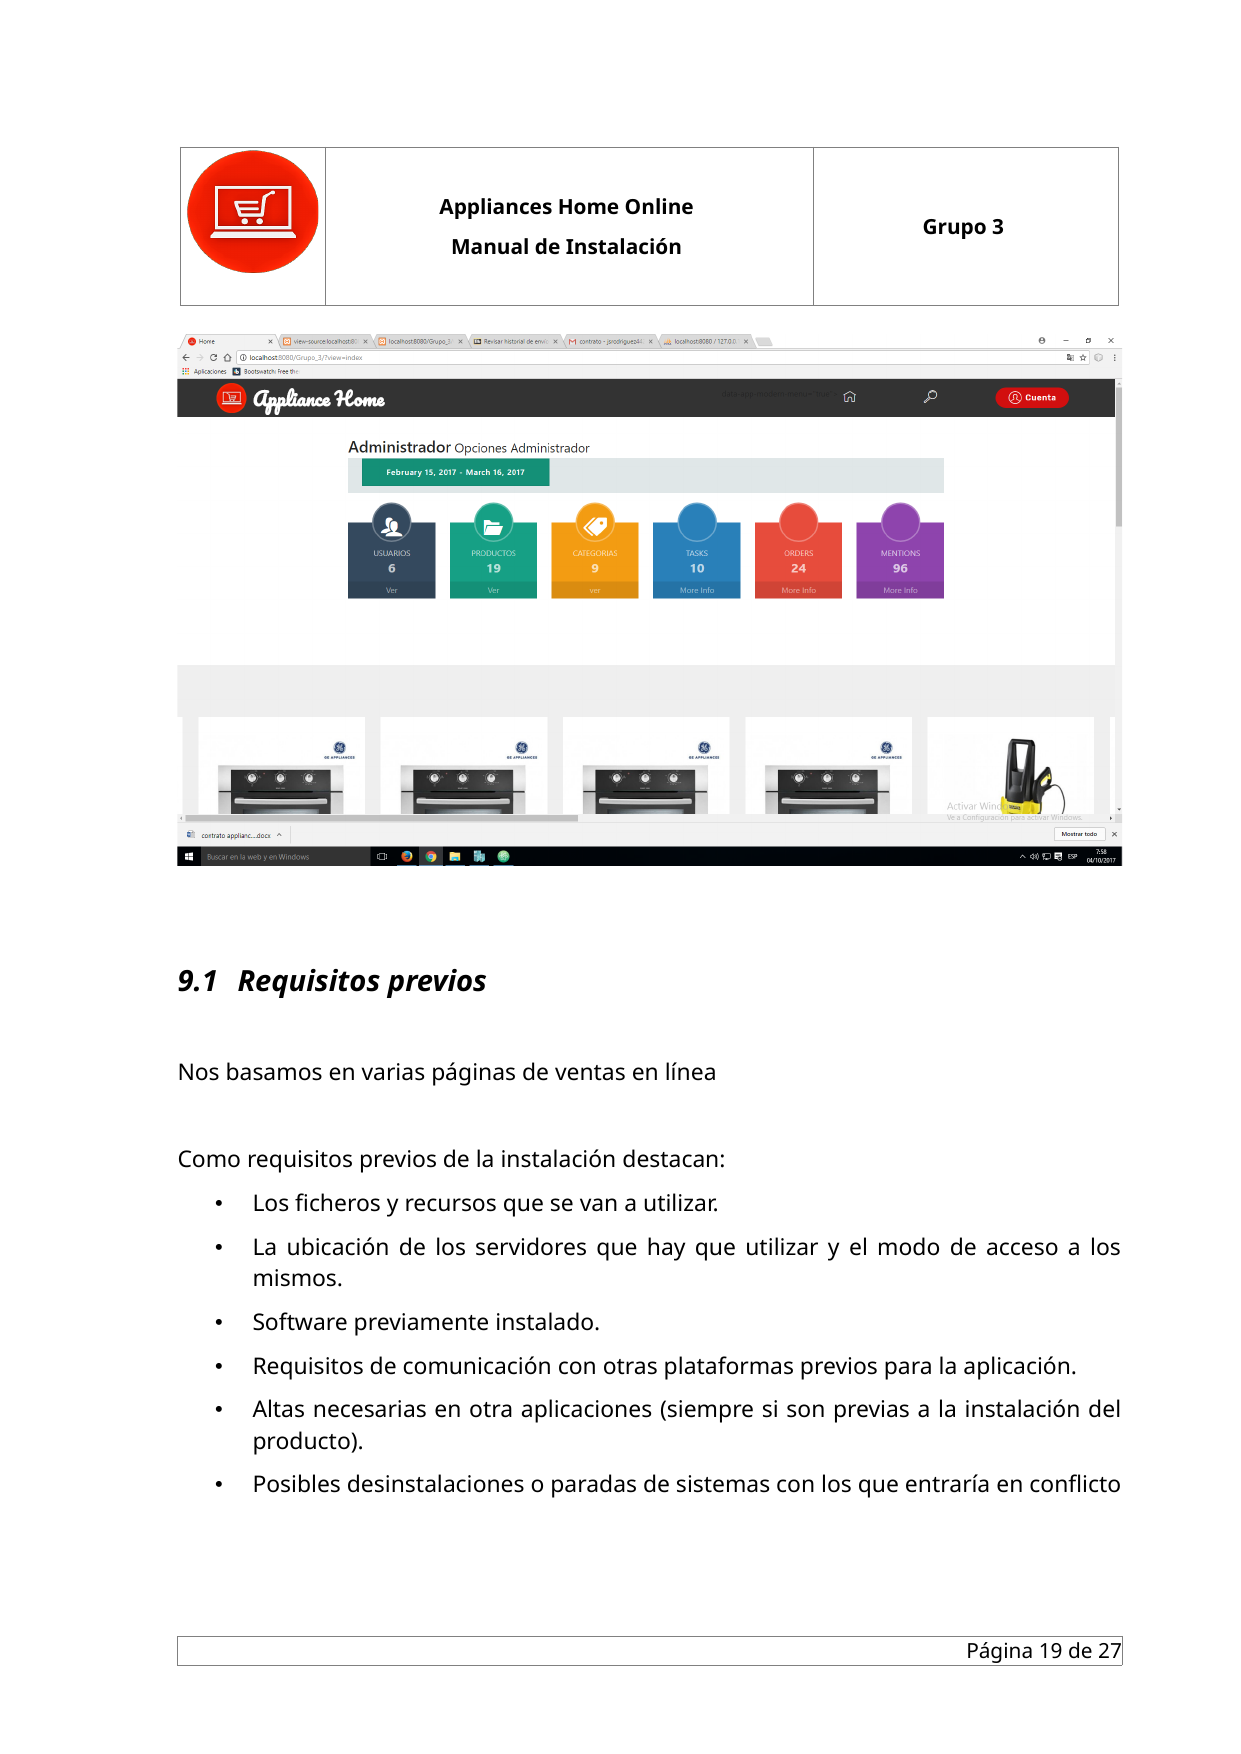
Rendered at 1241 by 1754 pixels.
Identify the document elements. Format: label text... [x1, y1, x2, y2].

list La ubicación de los servidores que hay que utilizar y el modo de acceso a los mismos. [215, 1231, 1122, 1293]
list Requisitos de comunicación con otras plataformas previos para la aplicación. [215, 1350, 1122, 1381]
text Nos basamos en varias páginas de ventas en línea [177, 1056, 1122, 1087]
list Software previamente instalado. [215, 1306, 1122, 1337]
list Altas necesarias en otra aplicaciones (siempre si son previas a la instalación del producto). [215, 1393, 1122, 1456]
list Posibles desinstalaciones o paradas de sistemas con los que entraría en conflicto [215, 1468, 1122, 1500]
list Los ficheros y recursos que se van a utilizar. [215, 1187, 1122, 1218]
text Como requisitos previos de la instalación destacan: [177, 1143, 1122, 1175]
subtitle Requisitos previos [177, 960, 1122, 1000]
